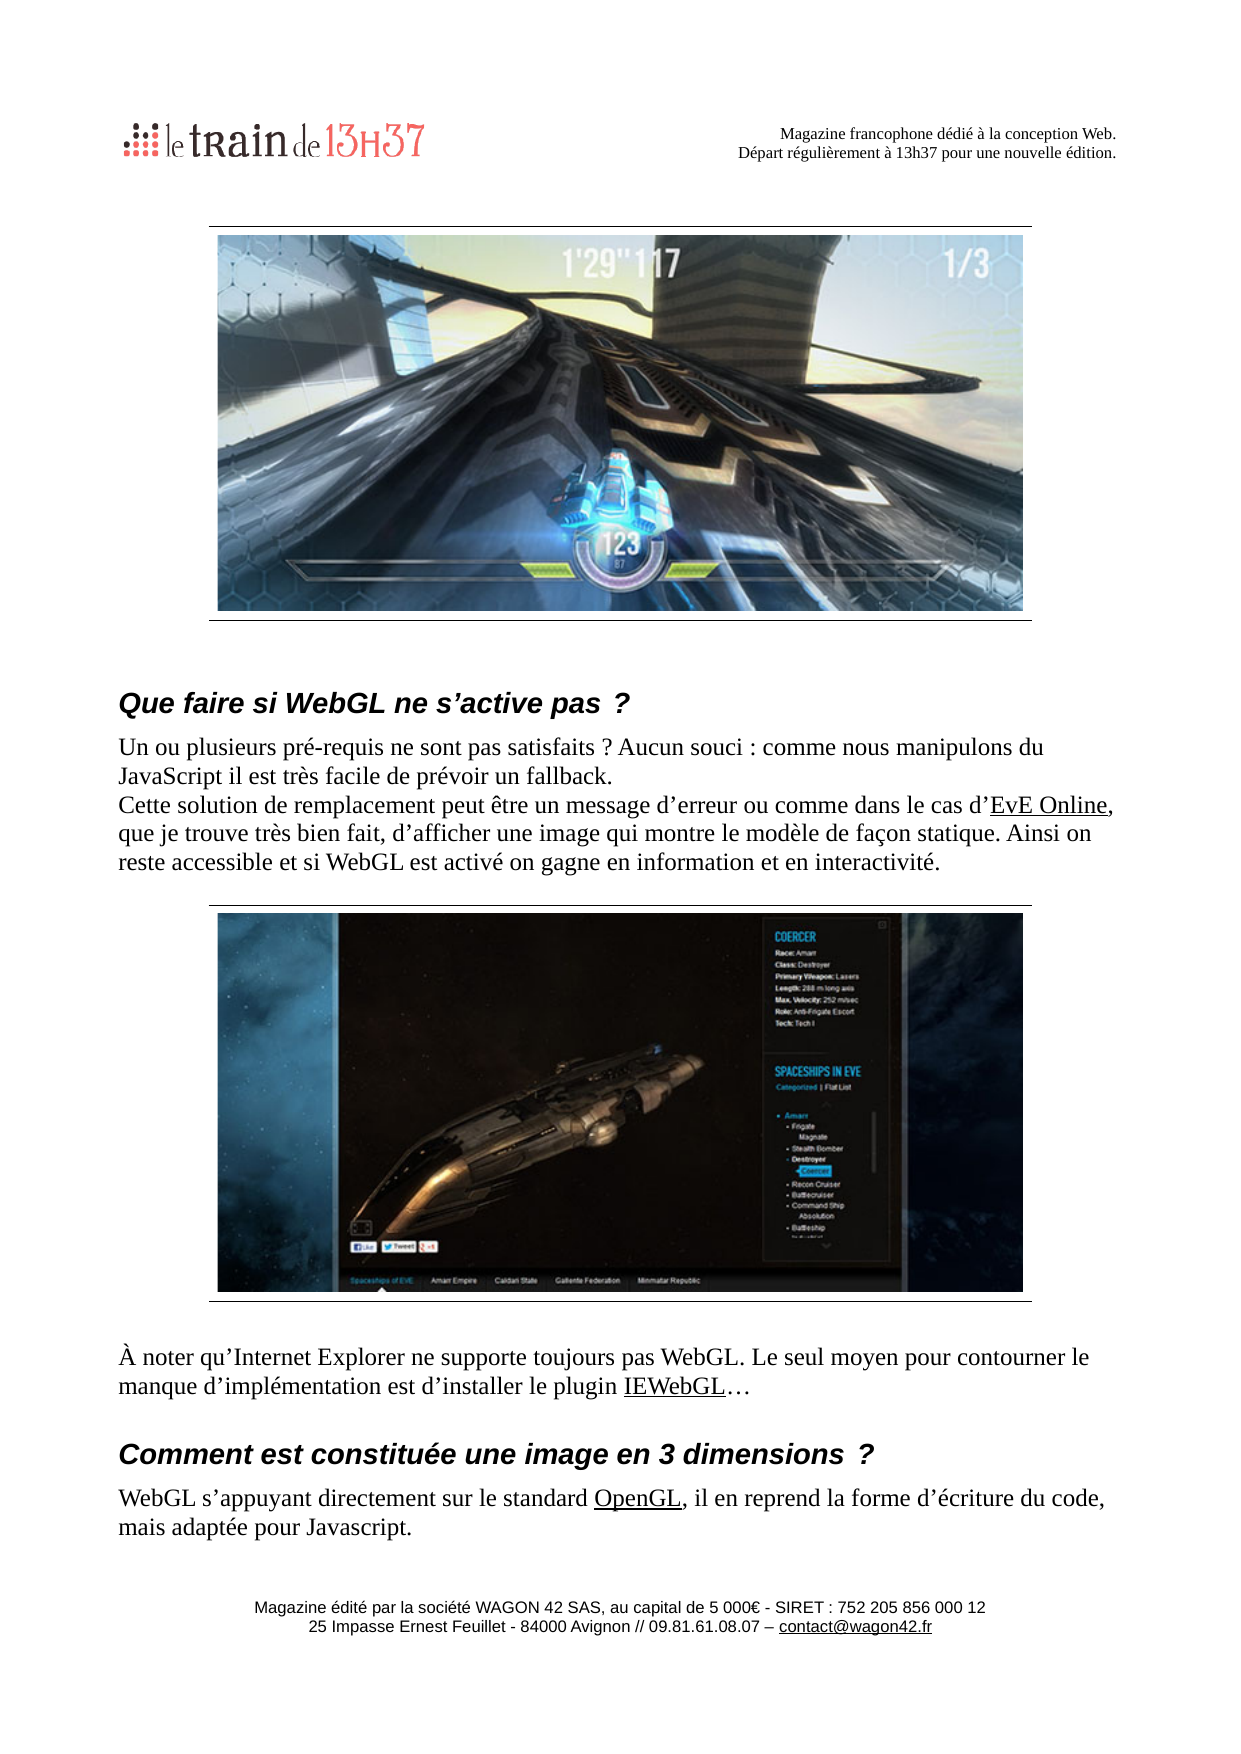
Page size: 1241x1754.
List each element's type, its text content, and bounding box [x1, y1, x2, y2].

subtitle Que faire si WebGL ne s’active pas ? [118, 686, 1122, 720]
picture [217, 913, 1023, 1292]
text Un ou plusieurs pré-requis ne sont pas satisfaits ? Aucun souci : comme nous manipulons du JavaScript il est très facile de prévoir un fallback. Cette solution de remplacement peut être un message d’erreur ou comme dans le cas d’EvE Online, que je trouve très bien fait, d’afficher une image qui montre le modèle de façon statique. Ainsi on reste accessible et si WebGL est activé on gagne en information et en interactivité. [118, 732, 1122, 876]
picture [217, 235, 1023, 611]
text WebGL s’appuyant directement sur le standard OpenGL, il en reprend la forme d’écriture du code, mais adaptée pour Javascript. [118, 1483, 1122, 1541]
subtitle Comment est constituée une image en 3 dimensions ? [118, 1437, 1122, 1471]
picture [123, 123, 425, 157]
text À noter qu’Internet Explorer ne supporte toujours pas WebGL. Le seul moyen pour contourner le manque d’implémentation est d’installer le plugin IEWebGL… [118, 1342, 1122, 1400]
